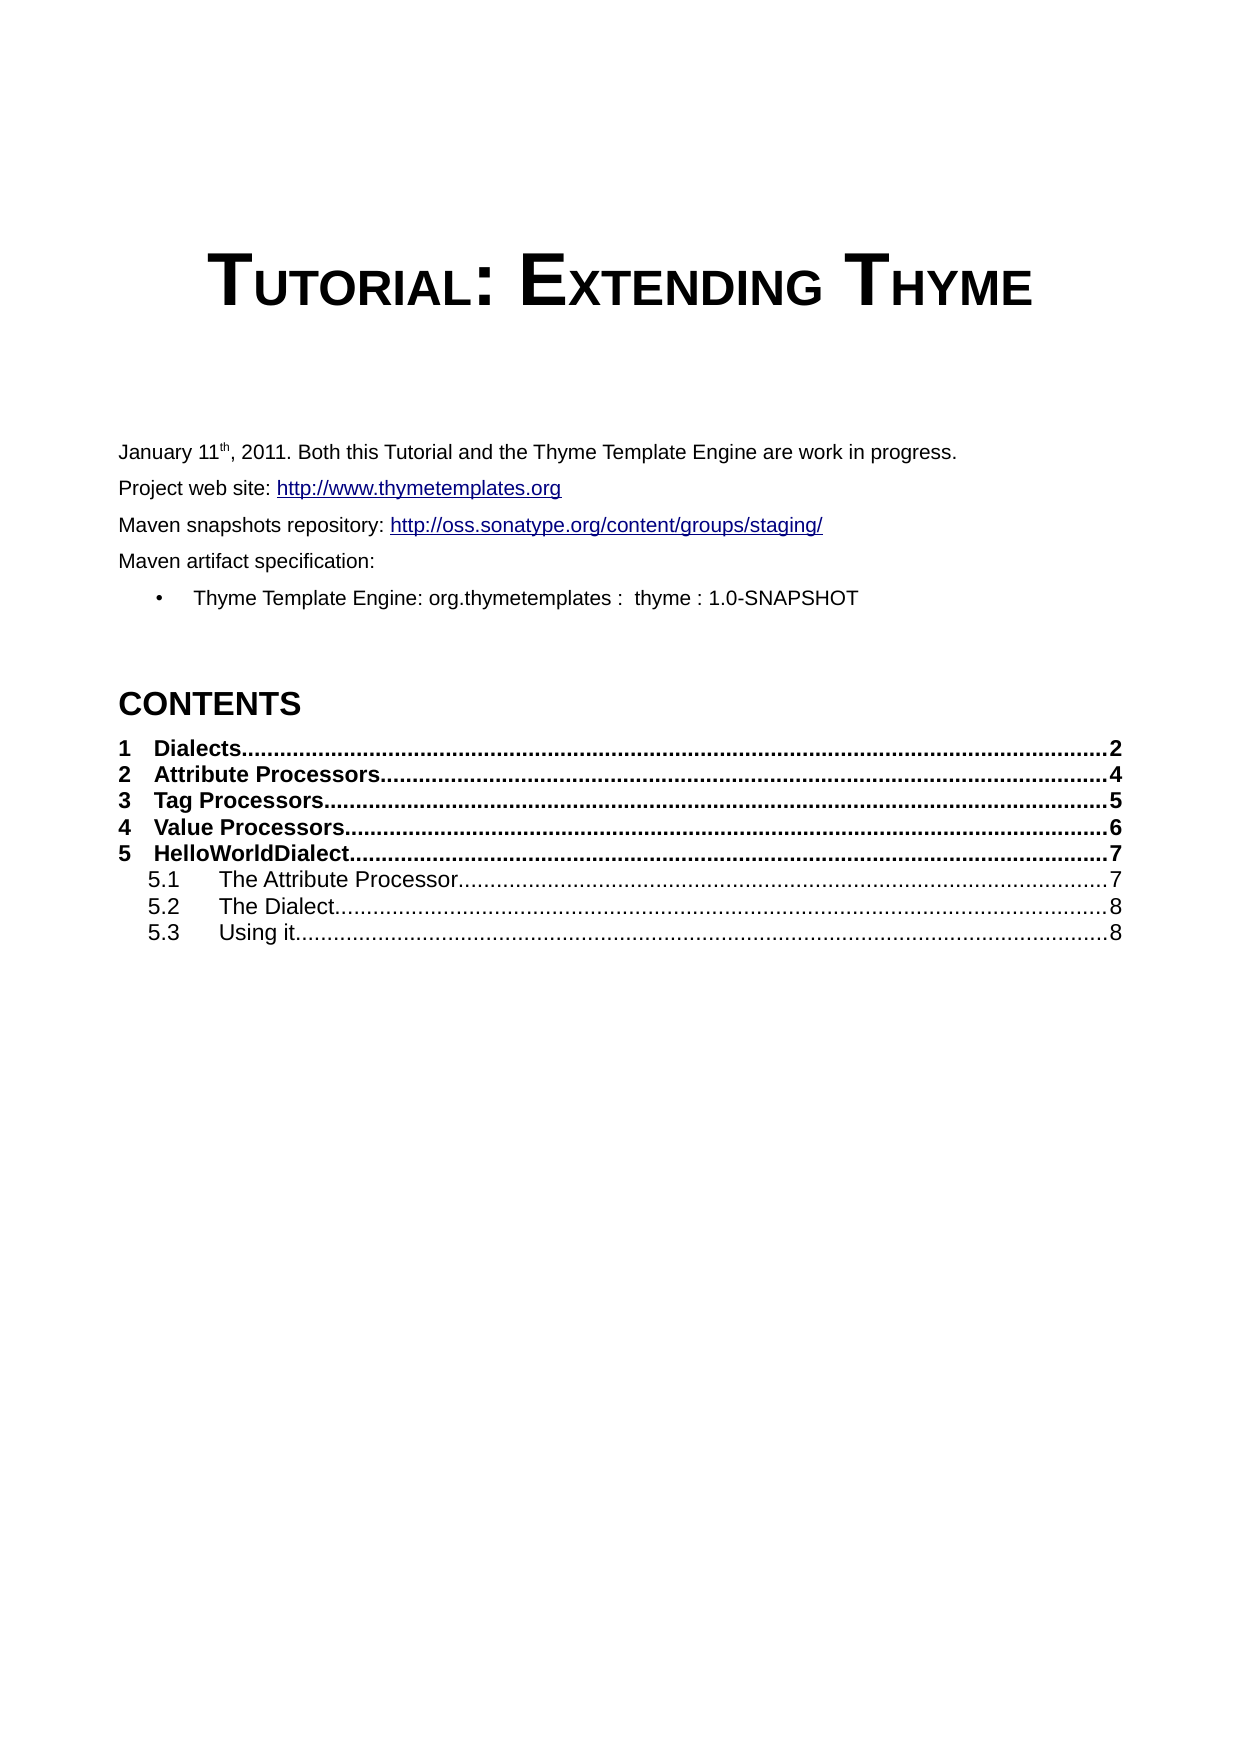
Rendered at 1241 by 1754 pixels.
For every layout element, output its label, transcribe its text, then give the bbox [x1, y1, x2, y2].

text Maven artifact specification: [118, 549, 1122, 573]
subtitle Contents [118, 684, 1122, 722]
list Thyme Template Engine: org.thymetemplates : thyme : 1.0-SNAPSHOT [156, 586, 1122, 610]
text 5 HelloWorldDialect 7 [118, 840, 1122, 866]
text January 11th, 2011. Both this Tutorial and the Thyme Template Engine are work in progress. [118, 440, 1122, 464]
text 1 Dialects 2 [118, 734, 1122, 761]
text 5.1 The Attribute Processor 7 [148, 866, 1122, 893]
text 5.3 Using it 8 [148, 919, 1122, 945]
text Maven snapshots repository: http://oss.sonatype.org/content/groups/staging/ [118, 513, 1122, 537]
text 2 Attribute Processors 4 [118, 761, 1122, 787]
text 5.2 The Dialect 8 [148, 893, 1122, 919]
text Project web site: http://www.thymetemplates.org [118, 476, 1122, 500]
text 4 Value Processors 6 [118, 814, 1122, 840]
text 3 Tag Processors 5 [118, 787, 1122, 814]
title Tutorial: Extending Thyme [118, 235, 1122, 322]
